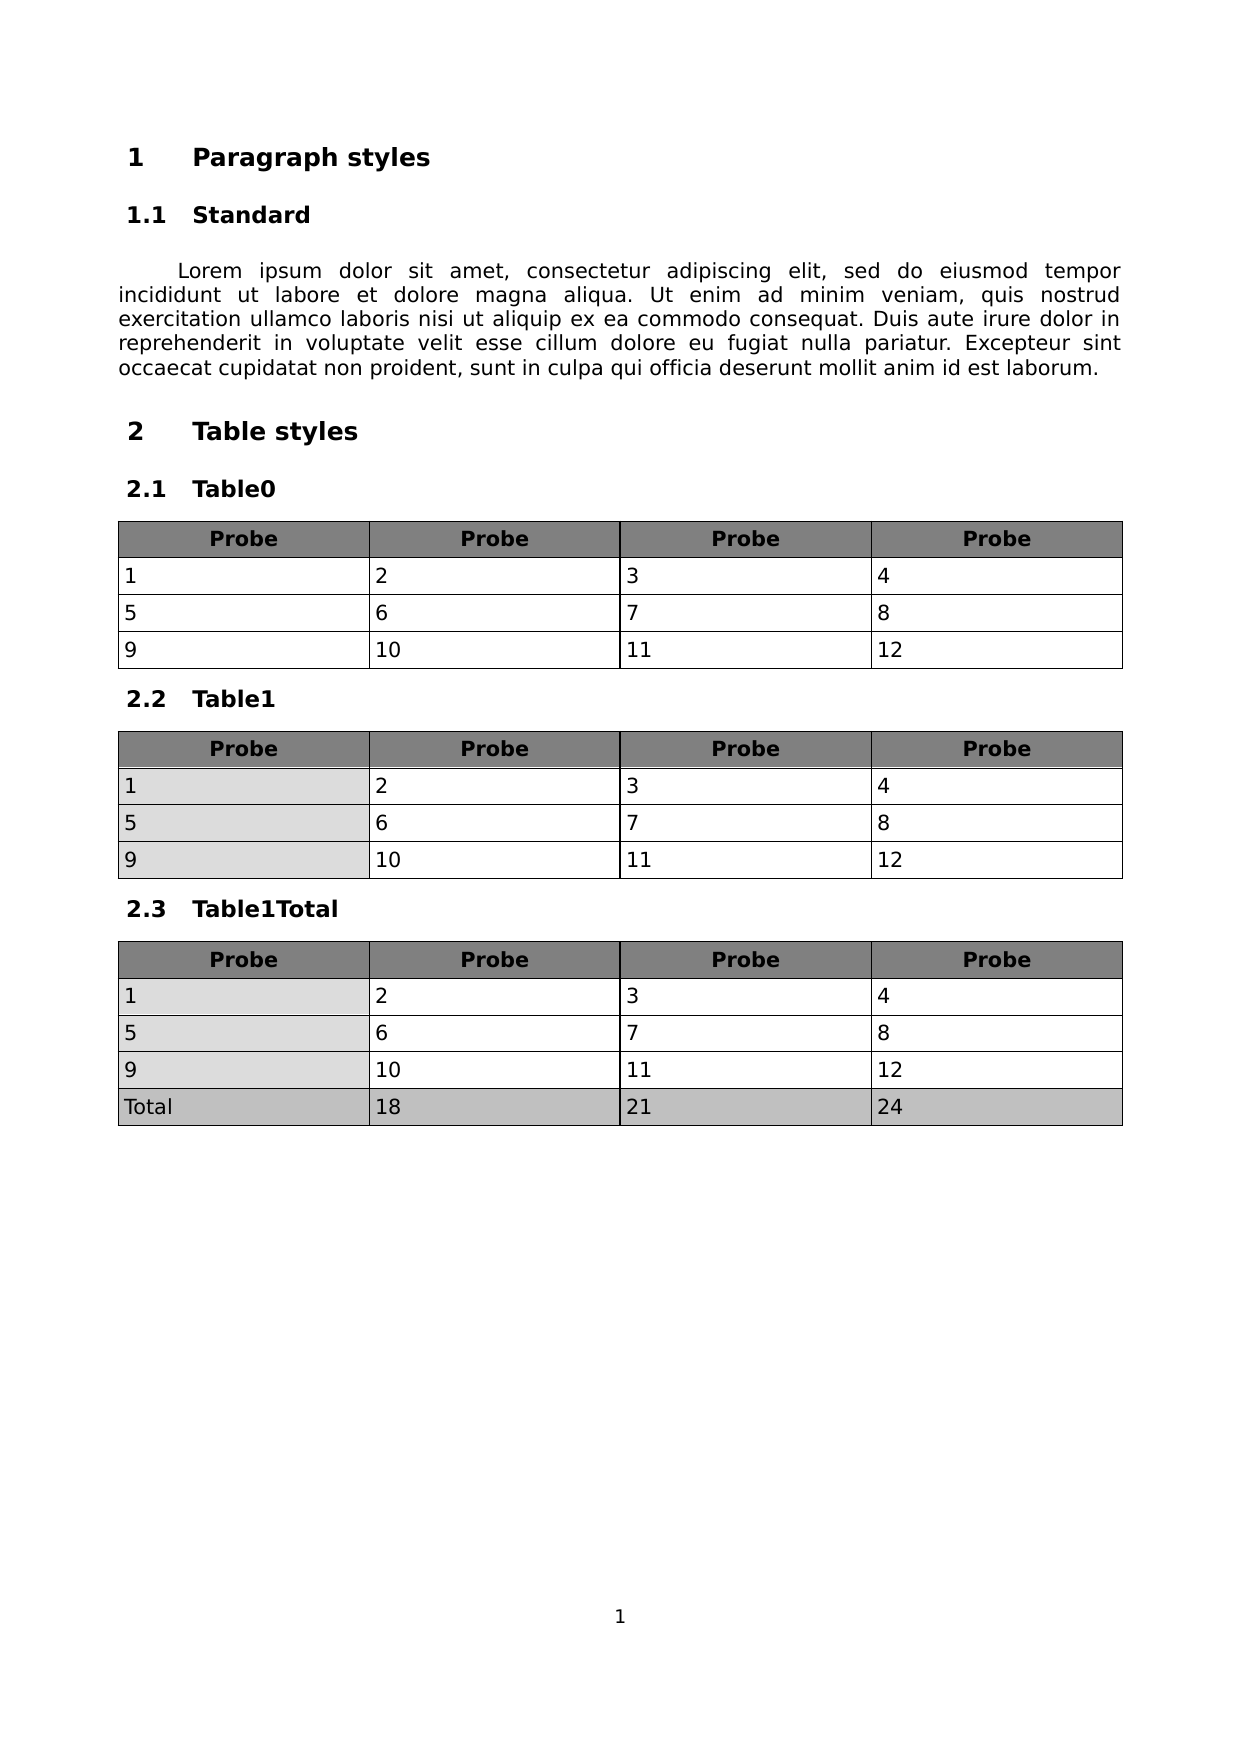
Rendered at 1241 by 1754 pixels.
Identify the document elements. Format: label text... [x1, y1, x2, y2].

table_cell 5 [119, 805, 369, 841]
table_header Probe [370, 732, 619, 767]
table_cell 1 [119, 979, 369, 1014]
table_cell Total [119, 1089, 369, 1125]
table_header Probe [119, 942, 369, 978]
table_cell 9 [119, 632, 369, 668]
table_cell 9 [119, 1052, 369, 1088]
subtitle Table styles [118, 417, 1122, 446]
table_cell 6 [370, 1016, 619, 1051]
table_cell 4 [872, 979, 1122, 1014]
table_header Probe [872, 942, 1122, 978]
table_header Probe [370, 942, 619, 978]
subtitle Table1Total [118, 897, 1122, 923]
table_cell 8 [872, 595, 1122, 631]
table_cell 7 [621, 595, 871, 631]
table_cell 5 [119, 595, 369, 631]
table_cell 4 [872, 769, 1122, 804]
table_cell 4 [872, 558, 1122, 594]
table_cell 1 [119, 769, 369, 804]
table_cell 12 [872, 632, 1122, 668]
table_cell 12 [872, 842, 1122, 878]
table_cell 10 [370, 1052, 619, 1088]
table_cell 8 [872, 805, 1122, 841]
table_cell 2 [370, 769, 619, 804]
table_cell 11 [621, 1052, 871, 1088]
table_cell 12 [872, 1052, 1122, 1088]
table_cell 11 [621, 632, 871, 668]
table_cell 7 [621, 805, 871, 841]
table_cell 7 [621, 1016, 871, 1051]
table_cell 6 [370, 805, 619, 841]
table_cell 3 [621, 558, 871, 594]
table_cell 21 [621, 1089, 871, 1125]
subtitle Table1 [118, 686, 1122, 713]
table_cell 1 [119, 558, 369, 594]
table_header Probe [621, 522, 871, 557]
table_header Probe [119, 522, 369, 557]
table_header Probe [621, 942, 871, 978]
subtitle Table0 [118, 476, 1122, 503]
table_cell 10 [370, 842, 619, 878]
table_header Probe [872, 732, 1122, 767]
table_cell 2 [370, 979, 619, 1014]
table_cell 3 [621, 979, 871, 1014]
subtitle Paragraph styles [118, 143, 1122, 172]
table_cell 18 [370, 1089, 619, 1125]
text Lorem ipsum dolor sit amet, consectetur adipiscing elit, sed do eiusmod tempor incididunt ut labore et dolore magna aliqua. Ut enim ad minim veniam, quis nostrud exercitation ullamco laboris nisi ut aliquip ex ea commodo consequat. Duis aute irure dolor in reprehenderit in voluptate velit esse cillum dolore eu fugiat nulla pariatur. Excepteur sint occaecat cupidatat non proident, sunt in culpa qui officia deserunt mollit anim id est laborum. [118, 259, 1122, 380]
table_cell 8 [872, 1016, 1122, 1051]
table_header Probe [621, 732, 871, 767]
table_cell 24 [872, 1089, 1122, 1125]
table_cell 5 [119, 1016, 369, 1051]
table_cell 6 [370, 595, 619, 631]
table_cell 2 [370, 558, 619, 594]
table_cell 11 [621, 842, 871, 878]
subtitle Standard [118, 202, 1122, 229]
table_header Probe [370, 522, 619, 557]
table_cell 9 [119, 842, 369, 878]
table_cell 10 [370, 632, 619, 668]
table_header Probe [872, 522, 1122, 557]
table_header Probe [119, 732, 369, 767]
table_cell 3 [621, 769, 871, 804]
